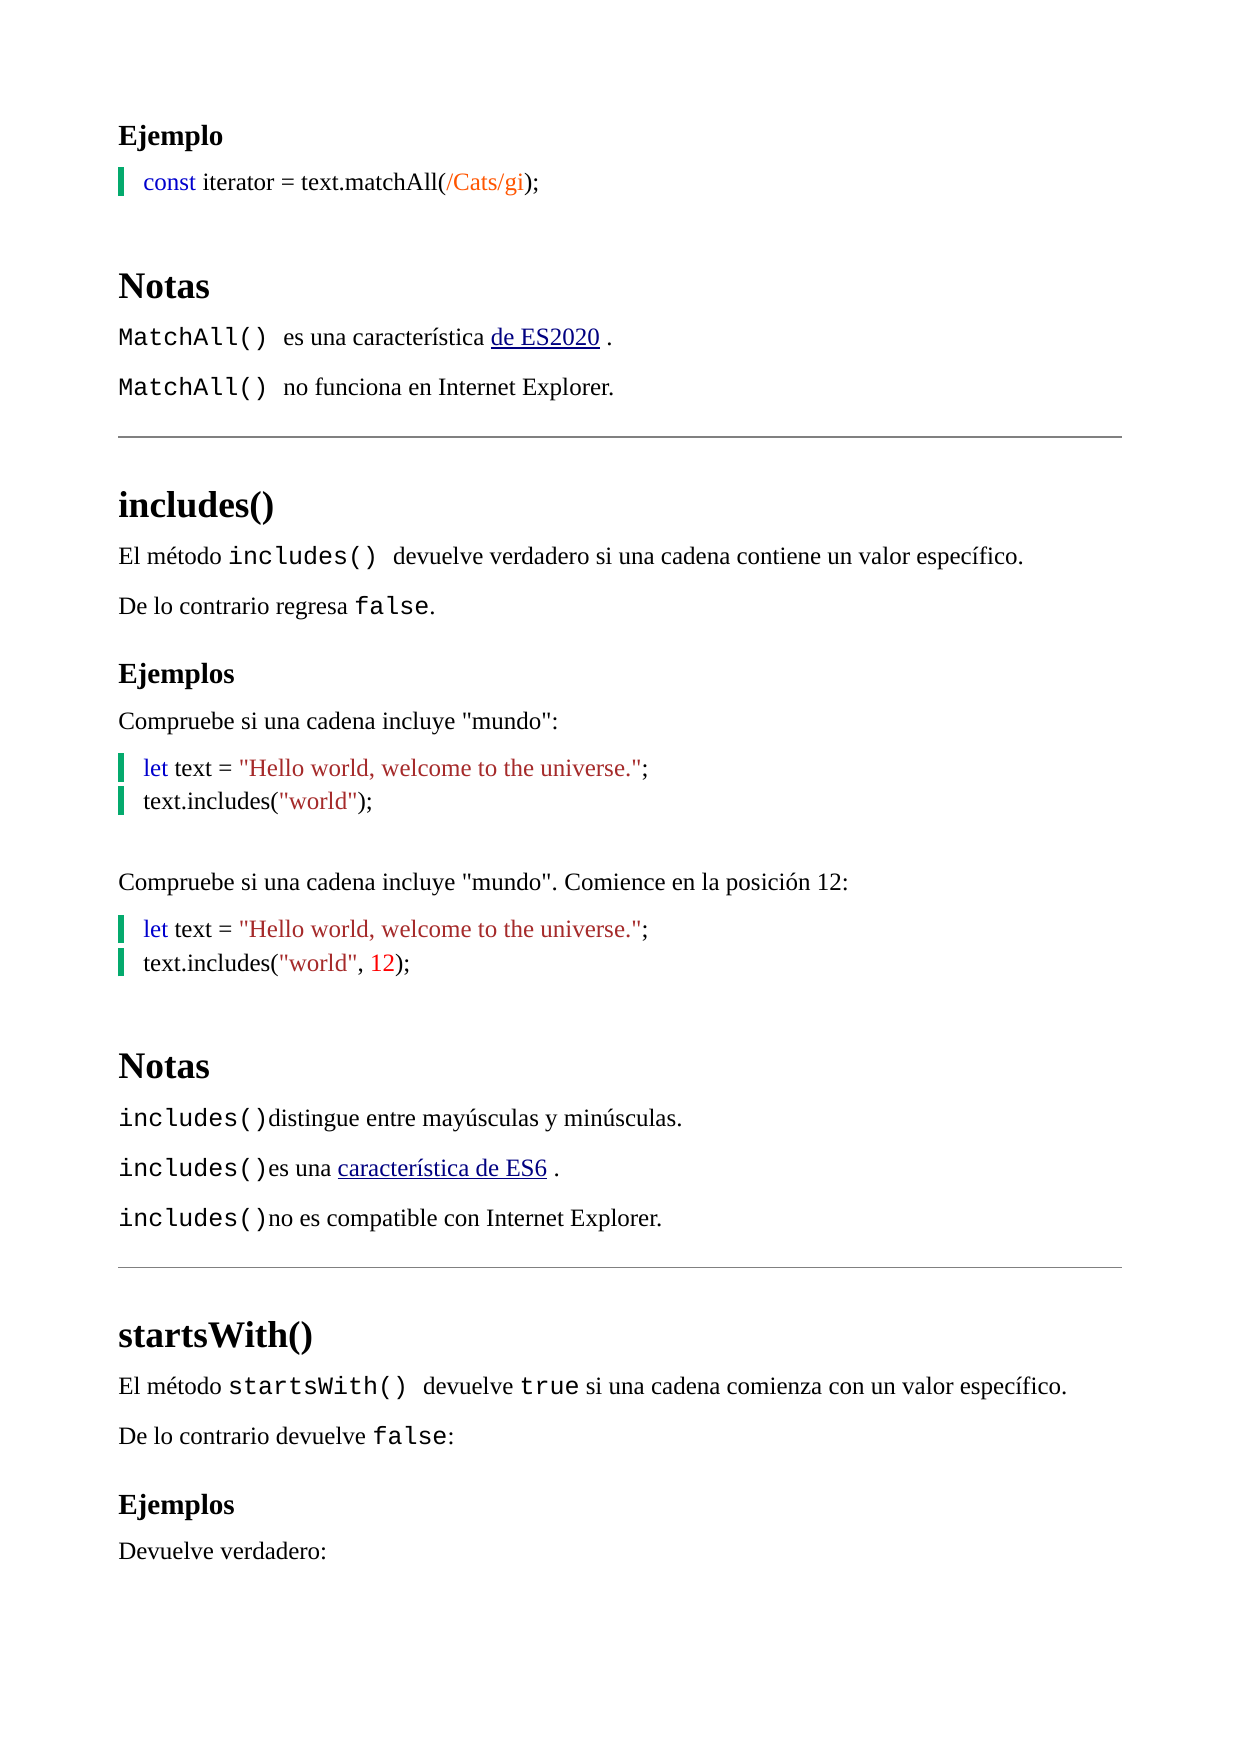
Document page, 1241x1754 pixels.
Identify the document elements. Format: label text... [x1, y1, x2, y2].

text MatchAll() no funciona en Internet Explorer. [118, 372, 1122, 403]
text Compruebe si una cadena incluye "mundo". Comience en la posición 12: [118, 867, 1122, 896]
subtitle Ejemplos [118, 1487, 1122, 1520]
text Devuelve verdadero: [118, 1536, 1122, 1565]
text includes()distingue entre mayúsculas y minúsculas. [118, 1103, 1122, 1133]
text includes()no es compatible con Internet Explorer. [118, 1203, 1122, 1233]
subtitle Notas [118, 1044, 1122, 1087]
text MatchAll() es una característica de ES2020 . [118, 322, 1122, 353]
text const iterator = text.matchAll(/Cats/gi); [124, 167, 1122, 196]
text let text = "Hello world, welcome to the universe."; text.includes("world"); [118, 753, 1122, 815]
subtitle Ejemplos [118, 657, 1122, 690]
subtitle Notas [118, 263, 1122, 307]
text El método includes() devuelve verdadero si una cadena contiene un valor específico. [118, 541, 1122, 572]
text let text = "Hello world, welcome to the universe."; text.includes("world", 12); [118, 914, 1122, 976]
text De lo contrario regresa false. [118, 591, 1122, 622]
text Compruebe si una cadena incluye "mundo": [118, 706, 1122, 734]
subtitle includes() [118, 482, 1122, 525]
subtitle startsWith() [118, 1312, 1122, 1356]
subtitle Ejemplo [118, 118, 1122, 152]
text El método startsWith() devuelve true si una cadena comienza con un valor específico. [118, 1371, 1122, 1402]
text De lo contrario devuelve false: [118, 1421, 1122, 1452]
text includes()es una característica de ES6 . [118, 1153, 1122, 1183]
